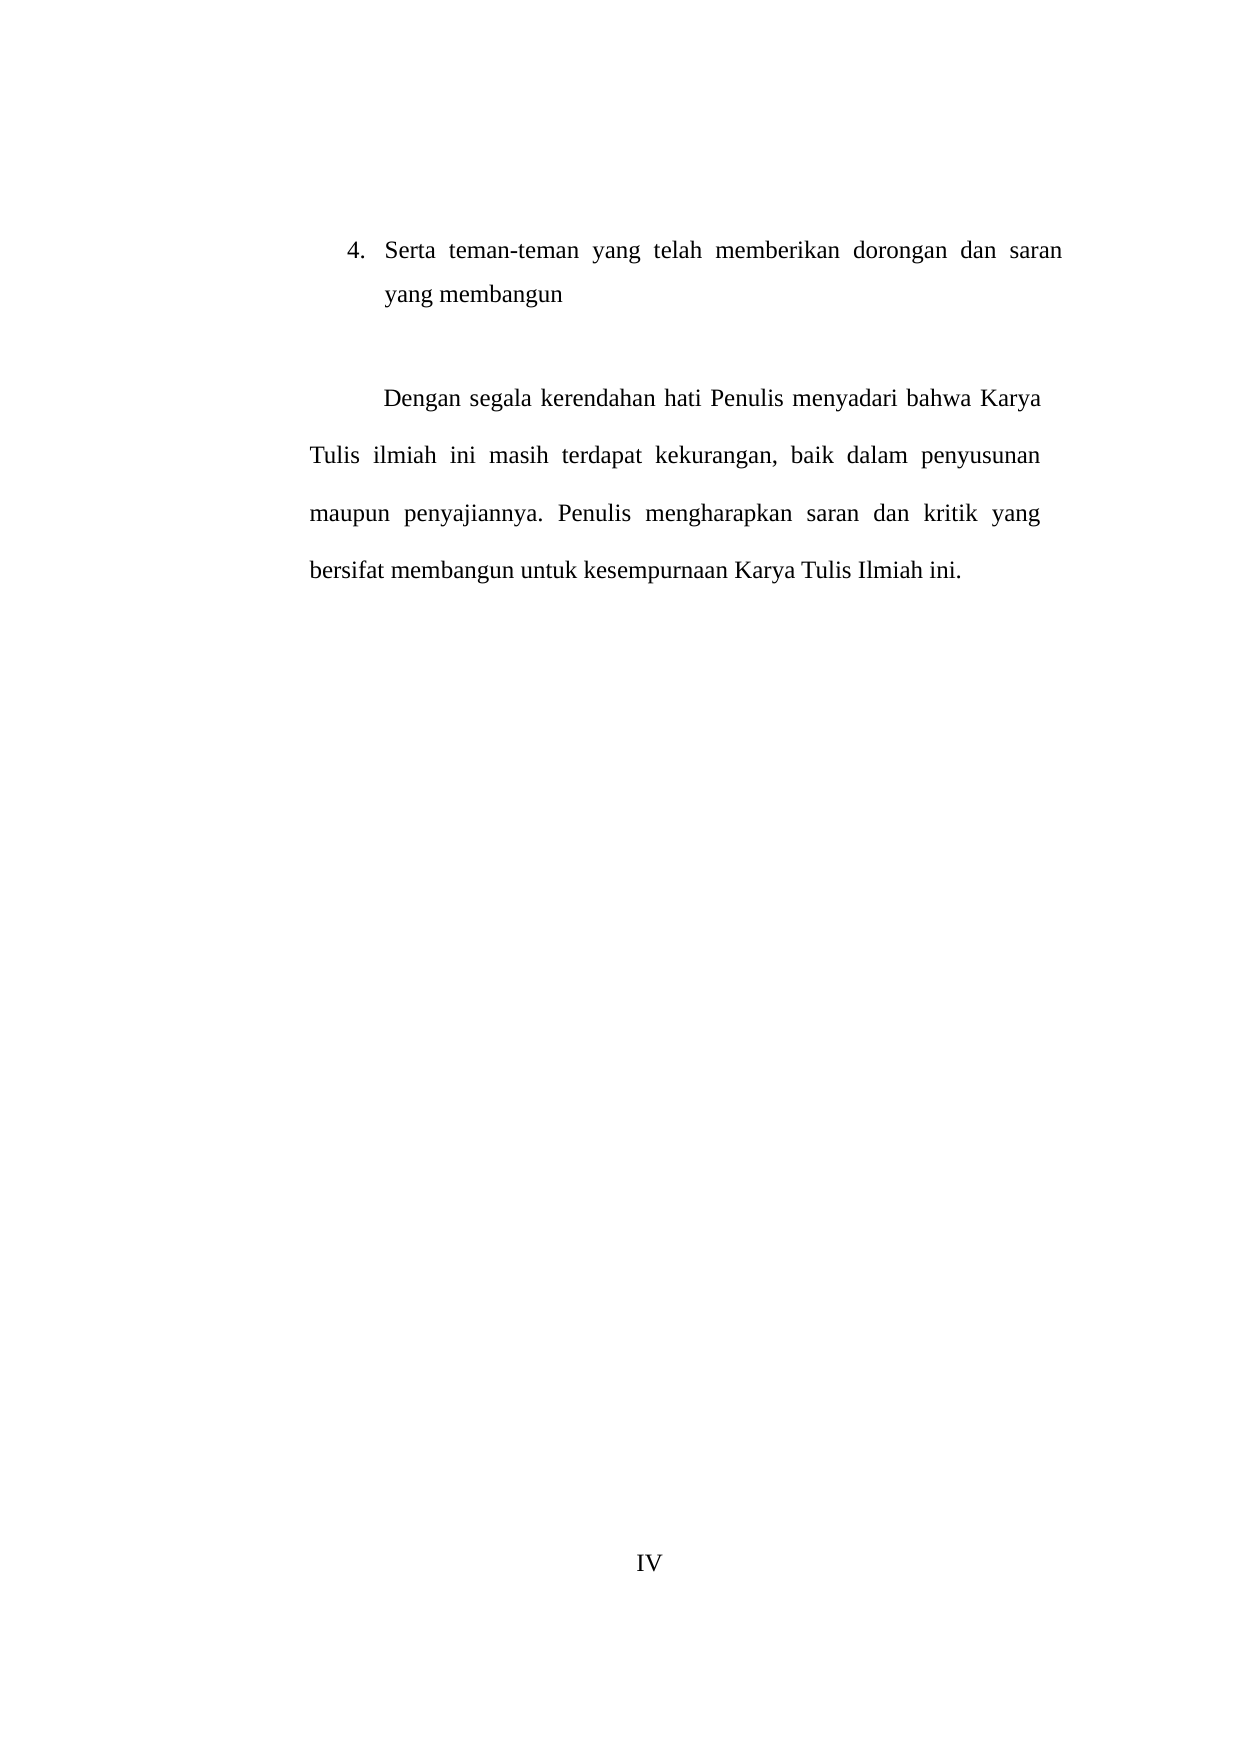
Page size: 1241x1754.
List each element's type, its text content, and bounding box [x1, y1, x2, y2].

text Dengan segala kerendahan hati Penulis menyadari bahwa Karya Tulis ilmiah ini masih terdapat kekurangan, baik dalam penyusunan maupun penyajiannya. Penulis mengharapkan saran dan kritik yang bersifat membangun untuk kesempurnaan Karya Tulis Ilmiah ini. [309, 383, 1041, 584]
list Serta teman-teman yang telah memberikan dorongan dan saran yang membangun [347, 236, 1063, 307]
